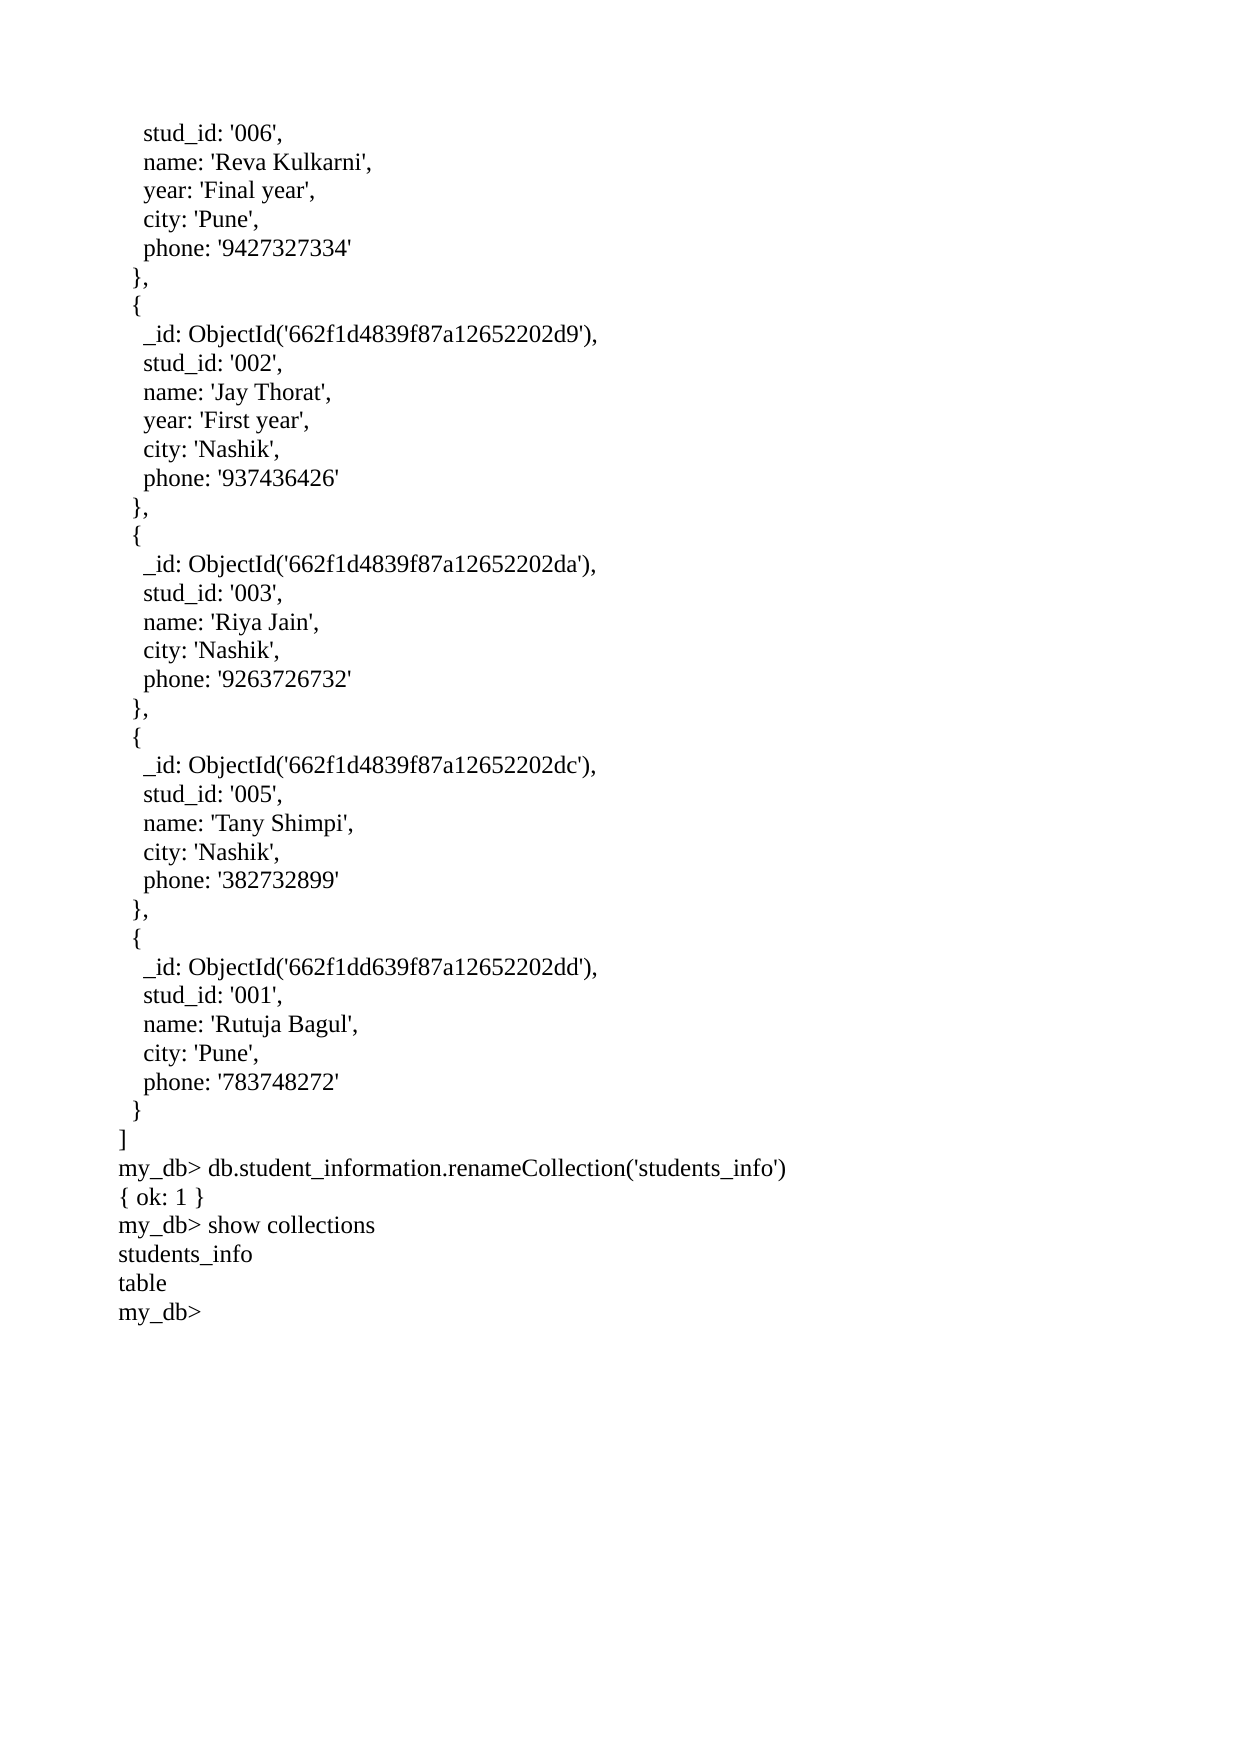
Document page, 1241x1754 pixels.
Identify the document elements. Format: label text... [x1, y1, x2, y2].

text my_db> db.student_information.renameCollection('students_info') [118, 1153, 1122, 1182]
text phone: '382732899' [118, 866, 1122, 894]
text my_db> [118, 1297, 1122, 1326]
text stud_id: '003', [118, 578, 1122, 607]
text _id: ObjectId('662f1d4839f87a12652202d9'), [118, 319, 1122, 348]
text _id: ObjectId('662f1d4839f87a12652202dc'), [118, 751, 1122, 779]
text phone: '937436426' [118, 463, 1122, 492]
text ] [118, 1124, 1122, 1153]
text }, [118, 492, 1122, 521]
text year: 'Final year', [118, 176, 1122, 204]
text city: 'Nashik', [118, 434, 1122, 463]
text stud_id: '002', [118, 348, 1122, 377]
text } [118, 1096, 1122, 1124]
text { [118, 291, 1122, 319]
text _id: ObjectId('662f1dd639f87a12652202dd'), [118, 952, 1122, 981]
text phone: '9263726732' [118, 664, 1122, 693]
text stud_id: '001', [118, 981, 1122, 1009]
text { [118, 923, 1122, 952]
text { [118, 521, 1122, 549]
text phone: '9427327334' [118, 233, 1122, 262]
text year: 'First year', [118, 406, 1122, 434]
text stud_id: '005', [118, 779, 1122, 808]
text city: 'Pune', [118, 1038, 1122, 1067]
text phone: '783748272' [118, 1067, 1122, 1096]
text name: 'Jay Thorat', [118, 377, 1122, 406]
text _id: ObjectId('662f1d4839f87a12652202da'), [118, 549, 1122, 578]
text name: 'Tany Shimpi', [118, 808, 1122, 837]
text }, [118, 894, 1122, 923]
text stud_id: '006', [118, 118, 1122, 147]
text name: 'Reva Kulkarni', [118, 147, 1122, 176]
text city: 'Nashik', [118, 837, 1122, 866]
text city: 'Nashik', [118, 636, 1122, 664]
text { [118, 722, 1122, 751]
text students_info [118, 1239, 1122, 1268]
text }, [118, 262, 1122, 291]
text table [118, 1268, 1122, 1297]
text my_db> show collections [118, 1211, 1122, 1239]
text { ok: 1 } [118, 1182, 1122, 1211]
text }, [118, 693, 1122, 722]
text name: 'Riya Jain', [118, 607, 1122, 636]
text city: 'Pune', [118, 204, 1122, 233]
text name: 'Rutuja Bagul', [118, 1009, 1122, 1038]
